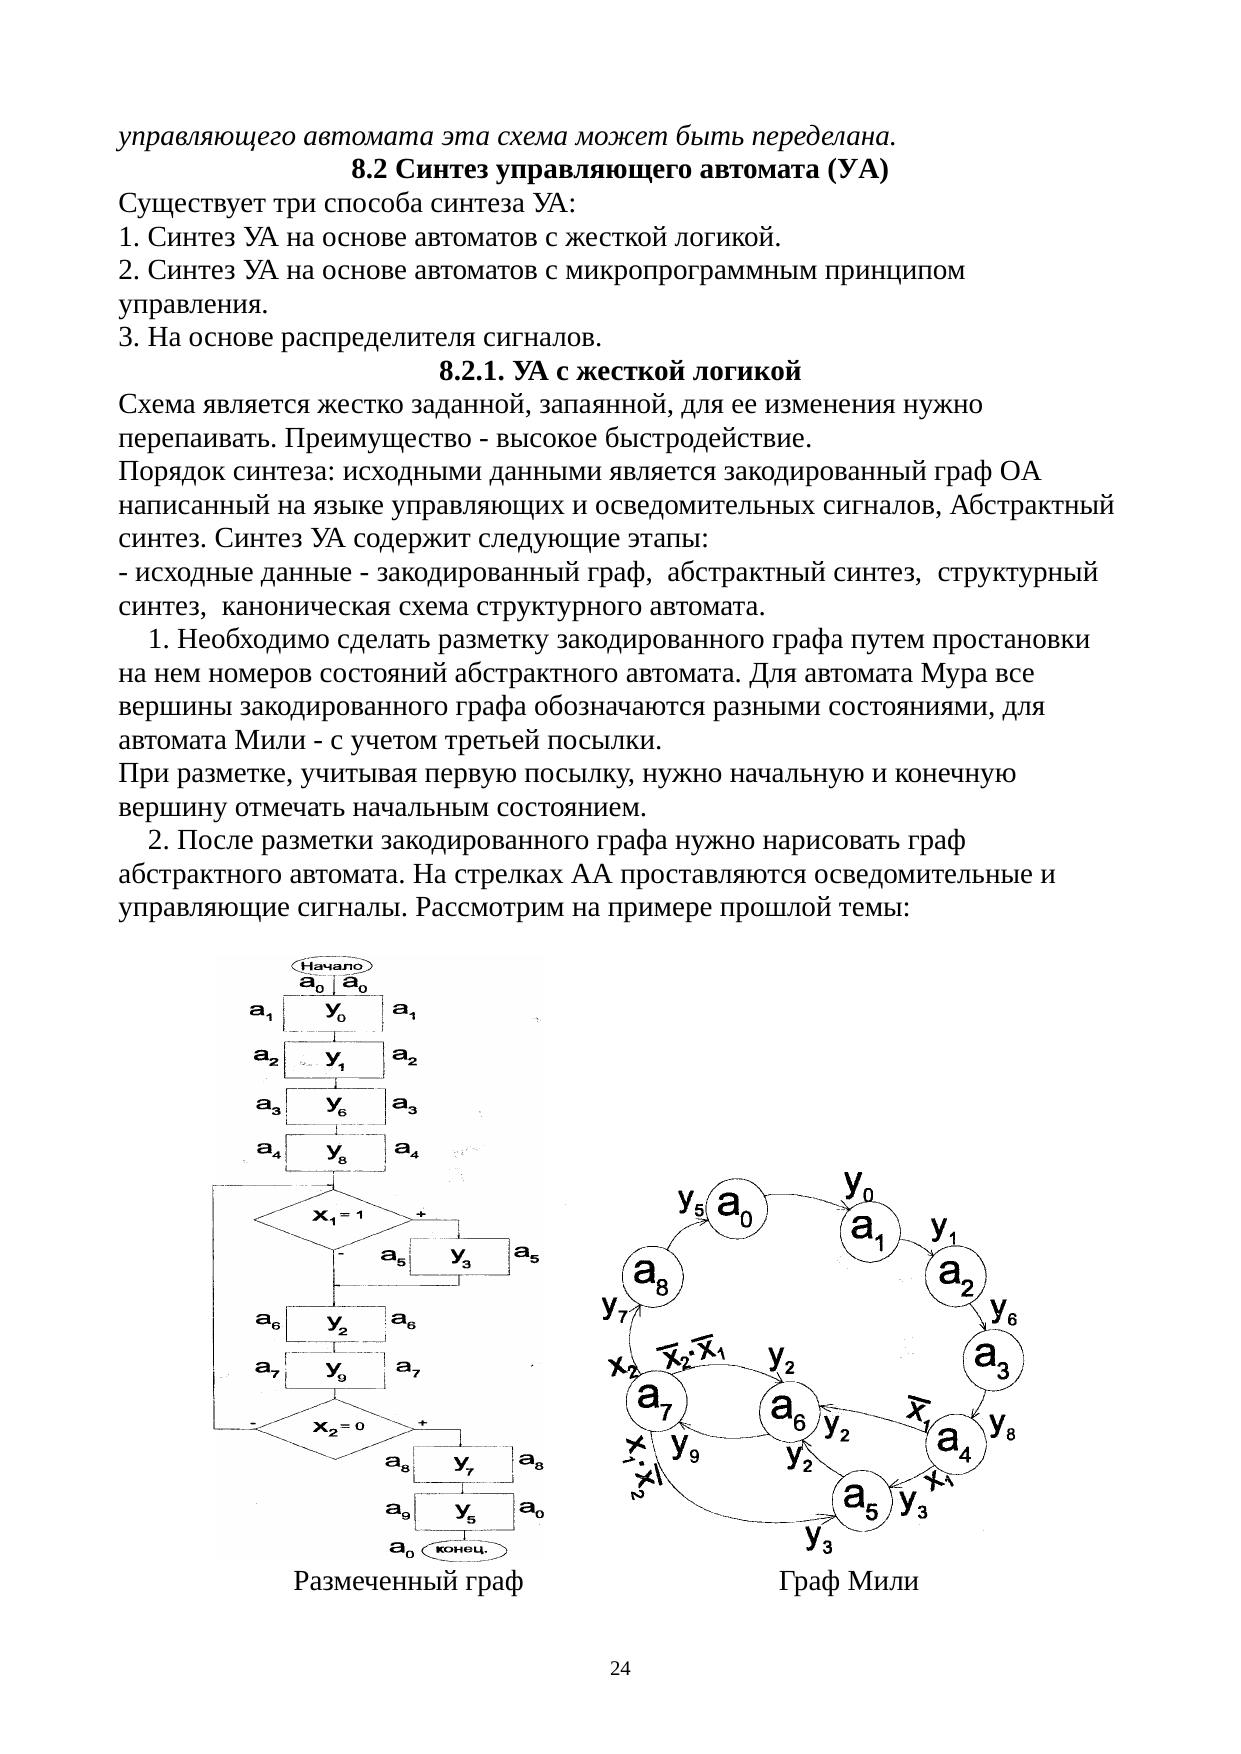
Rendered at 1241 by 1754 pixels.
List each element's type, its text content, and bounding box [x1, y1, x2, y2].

text 1. Синтез УА на основе автоматов с жесткой логикой. [118, 219, 1122, 252]
text 1. Необходимо сделать разметку закодированного графа путем простановки на нем номеров состояний абстрактного автомата. Для автомата Мура все вершины закодированного графа обозначаются разными состояниями, для автомата Мили - с учетом третьей посылки. [118, 621, 1122, 755]
text - исходные данные - закодированный граф, абстрактный синтез, структурный синтез, каноническая схема структурного автомата. [118, 554, 1122, 621]
text 3. На основе распределителя сигналов. [118, 319, 1122, 353]
text управляющего автомата эта схема может быть переделана. [118, 118, 1122, 152]
text Схема является жестко заданной, запаянной, для ее изменения нужно перепаивать. Преимущество - высокое быстродействие. [118, 386, 1122, 453]
picture [212, 956, 1093, 1563]
text Порядок синтеза: исходными данными является закодированный граф OA написанный на языке управляющих и осведомительных сигналов, Абстрактный синтез. Синтез УА содержит следующие этапы: [118, 453, 1122, 554]
text 8.2.1. УА с жесткой логикой [118, 353, 1122, 386]
text 2. После разметки закодированного графа нужно нарисовать граф абстрактного автомата. На стрелках АА проставляются осведомительные и управляющие сигналы. Рассмотрим на примере прошлой темы: [118, 822, 1122, 923]
text Размеченный граф Граф Мили [118, 1563, 1122, 1596]
text При разметке, учитывая первую посылку, нужно начальную и конечную вершину отмечать начальным состоянием. [118, 755, 1122, 822]
text 2. Синтез УА на основе автоматов с микропрограммным принципом управления. [118, 252, 1122, 319]
text 8.2 Синтез управляющего автомата (УA) [118, 152, 1122, 185]
text Существует три способа синтеза УА: [118, 185, 1122, 219]
